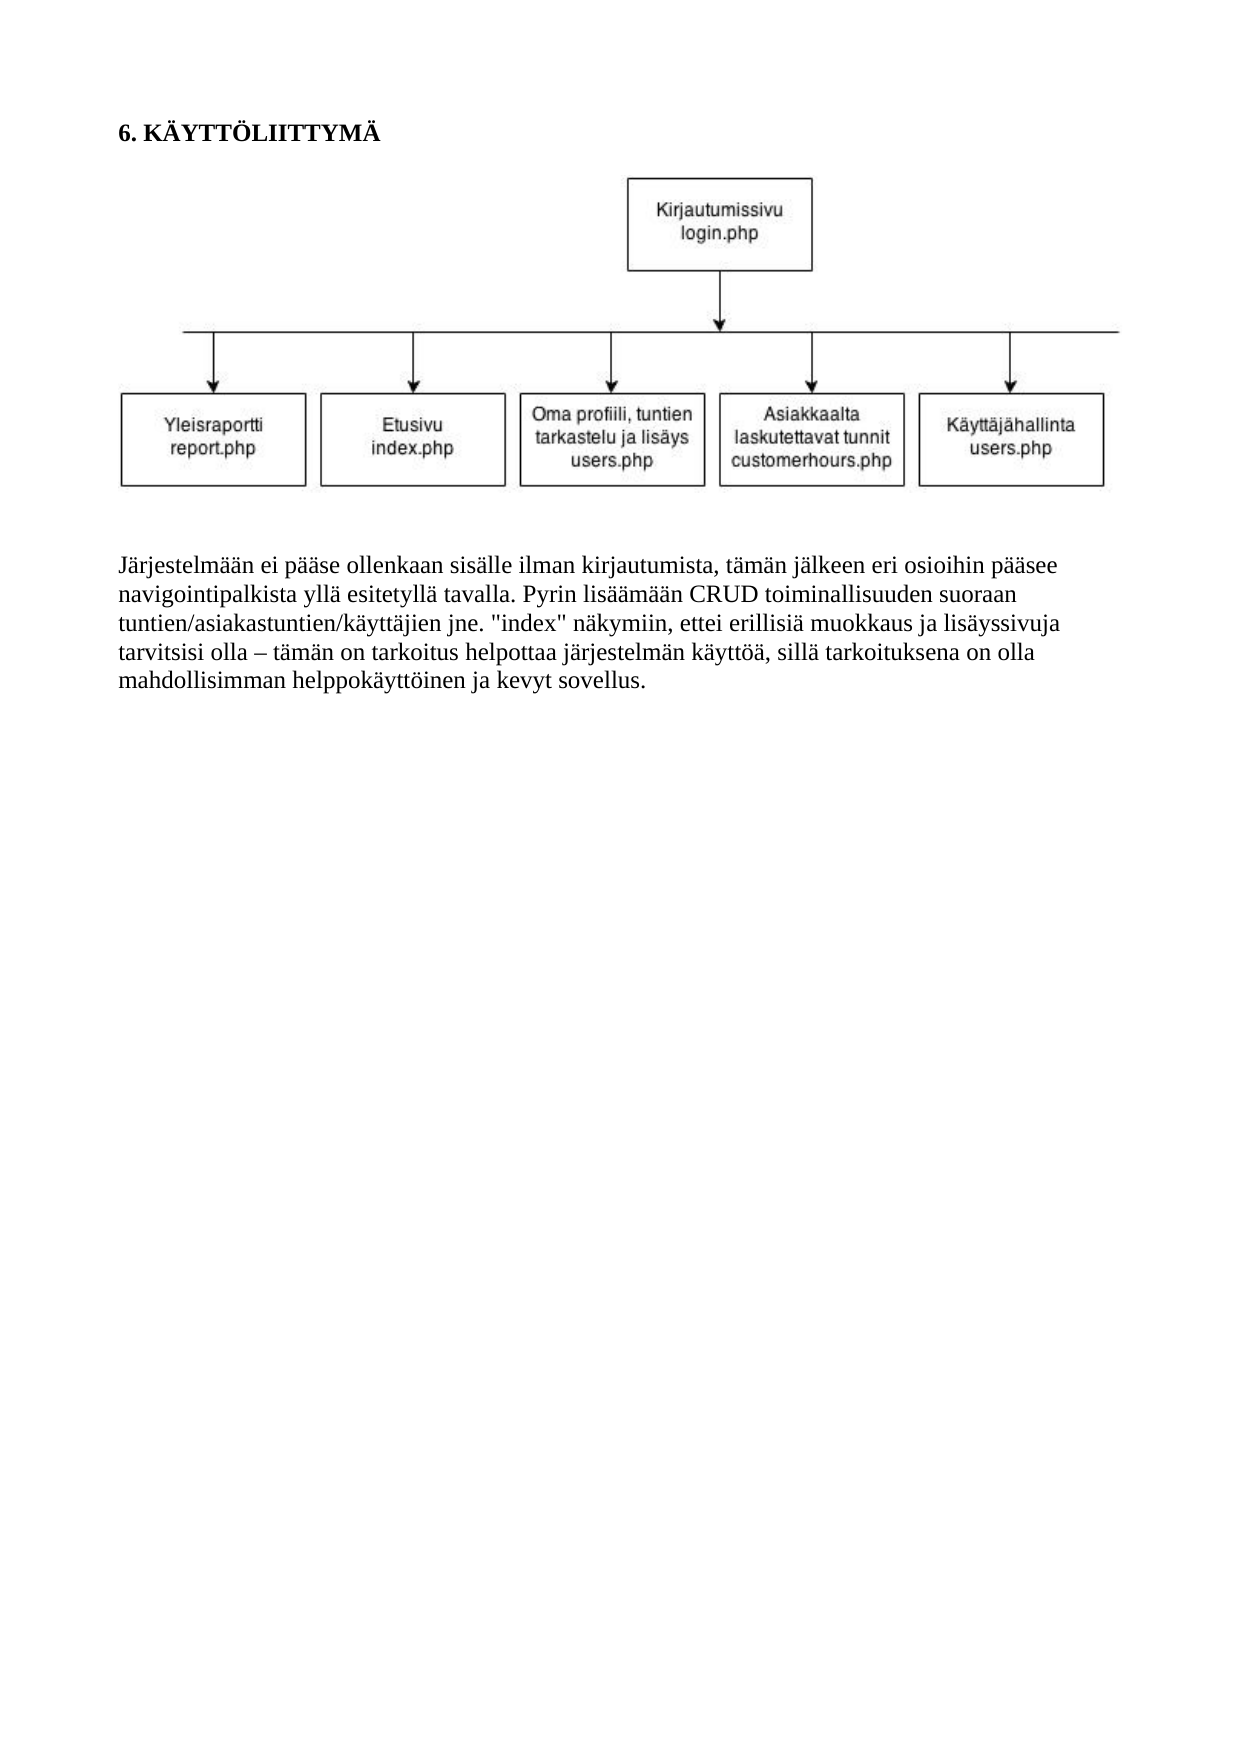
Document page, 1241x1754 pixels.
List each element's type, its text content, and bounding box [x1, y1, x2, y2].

picture [118, 175, 1123, 493]
text 6. KÄYTTÖLIITTYMÄ [118, 118, 1122, 147]
text Järjestelmään ei pääse ollenkaan sisälle ilman kirjautumista, tämän jälkeen eri osioihin pääsee navigointipalkista yllä esitetyllä tavalla. Pyrin lisäämään CRUD toiminallisuuden suoraan tuntien/asiakastuntien/käyttäjien jne. "index" näkymiin, ettei erillisiä muokkaus ja lisäyssivuja tarvitsisi olla – tämän on tarkoitus helpottaa järjestelmän käyttöä, sillä tarkoituksena on olla mahdollisimman helppokäyttöinen ja kevyt sovellus. [118, 550, 1122, 694]
